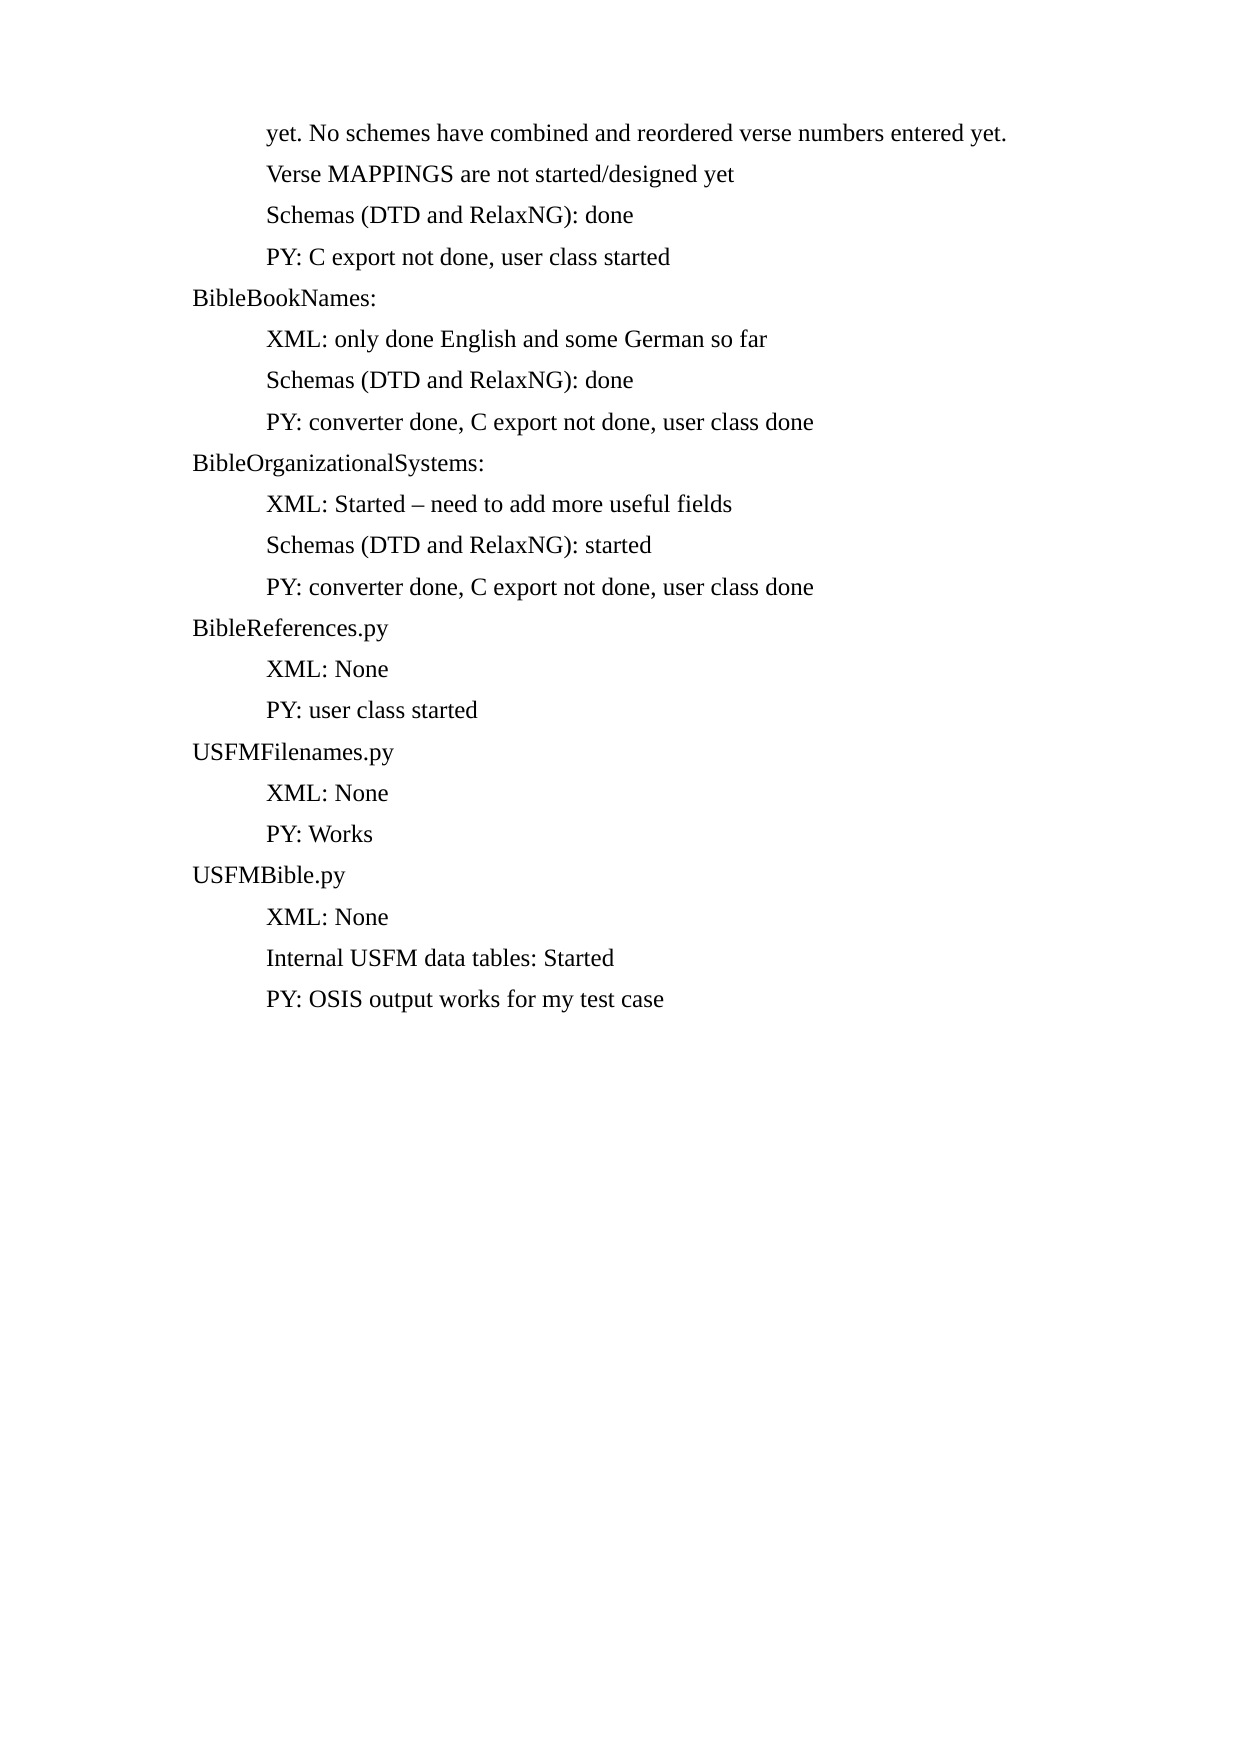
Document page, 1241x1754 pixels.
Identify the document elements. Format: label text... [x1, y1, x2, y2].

text USFMBible.py [192, 861, 1122, 889]
text Verse MAPPINGS are not started/designed yet [266, 159, 1122, 188]
text XML: Started – need to add more useful fields [266, 489, 1122, 518]
text Schemas (DTD and RelaxNG): started [266, 531, 1122, 559]
text XML: None [266, 902, 1122, 931]
text yet. No schemes have combined and reordered verse numbers entered yet. [266, 118, 1122, 147]
text PY: C export not done, user class started [266, 242, 1122, 271]
text PY: converter done, C export not done, user class done [266, 572, 1122, 601]
text BibleOrganizationalSystems: [192, 448, 1122, 477]
text Internal USFM data tables: Started [266, 943, 1122, 972]
text BibleBookNames: [192, 283, 1122, 312]
text PY: converter done, C export not done, user class done [266, 407, 1122, 436]
text BibleReferences.py [192, 613, 1122, 642]
text PY: user class started [266, 696, 1122, 724]
text XML: None [266, 654, 1122, 683]
text PY: OSIS output works for my test case [266, 984, 1122, 1013]
text Schemas (DTD and RelaxNG): done [266, 366, 1122, 394]
text XML: only done English and some German so far [266, 324, 1122, 353]
text Schemas (DTD and RelaxNG): done [266, 201, 1122, 229]
text PY: Works [266, 819, 1122, 848]
text XML: None [266, 778, 1122, 807]
text USFMFilenames.py [192, 737, 1122, 766]
